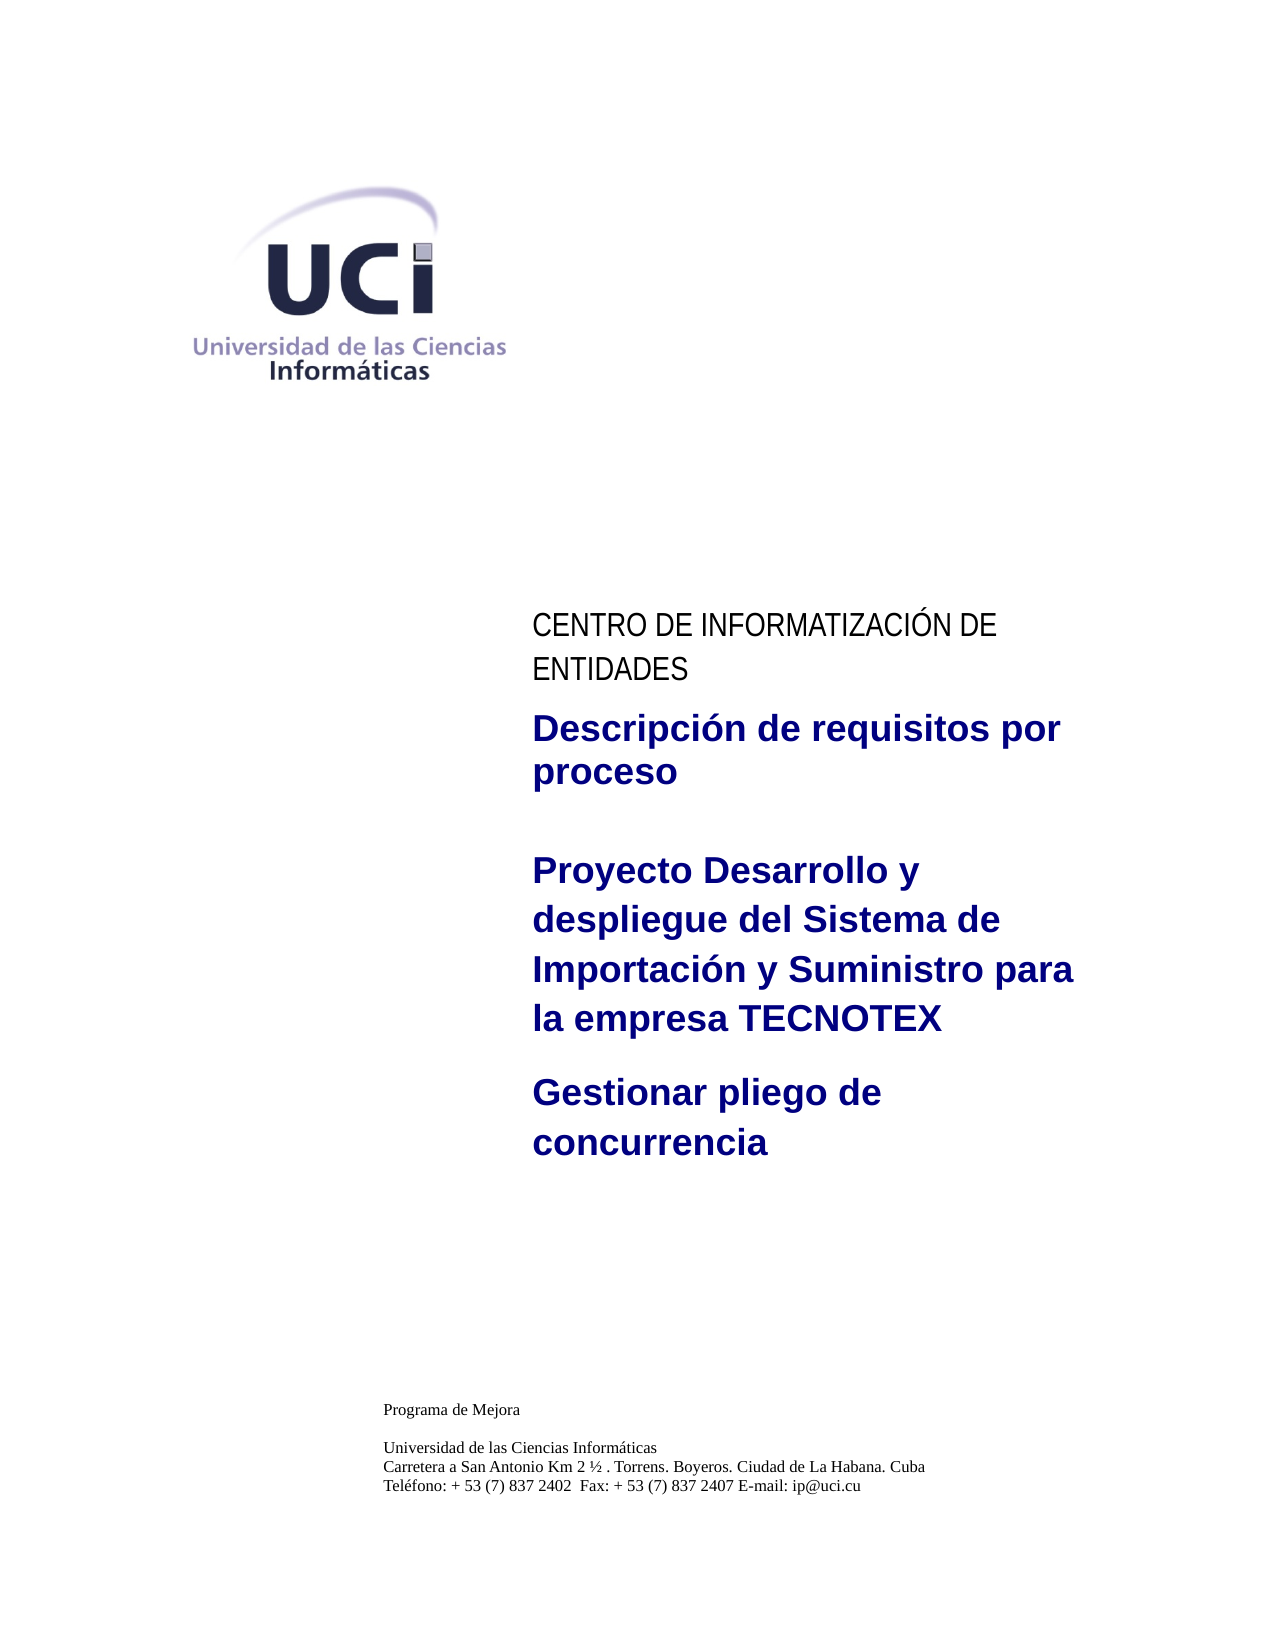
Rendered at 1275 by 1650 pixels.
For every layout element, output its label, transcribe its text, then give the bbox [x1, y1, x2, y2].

table_cell Descripción de requisitos por proceso Proyecto Desarrollo y despliegue del Sistema de Importación y Suministro para la empresa TECNOTEX [521, 706, 1098, 1059]
table_cell [177, 1059, 521, 1179]
table_cell [177, 706, 521, 1059]
table_header [521, 180, 1098, 389]
table_cell [177, 593, 521, 706]
table_cell Centro de Informatización de Entidades [521, 593, 1098, 706]
table_header [177, 180, 521, 389]
table_cell [177, 390, 521, 593]
table_cell Gestionar pliego de concurrencia [521, 1059, 1098, 1179]
table_cell [521, 390, 1098, 593]
